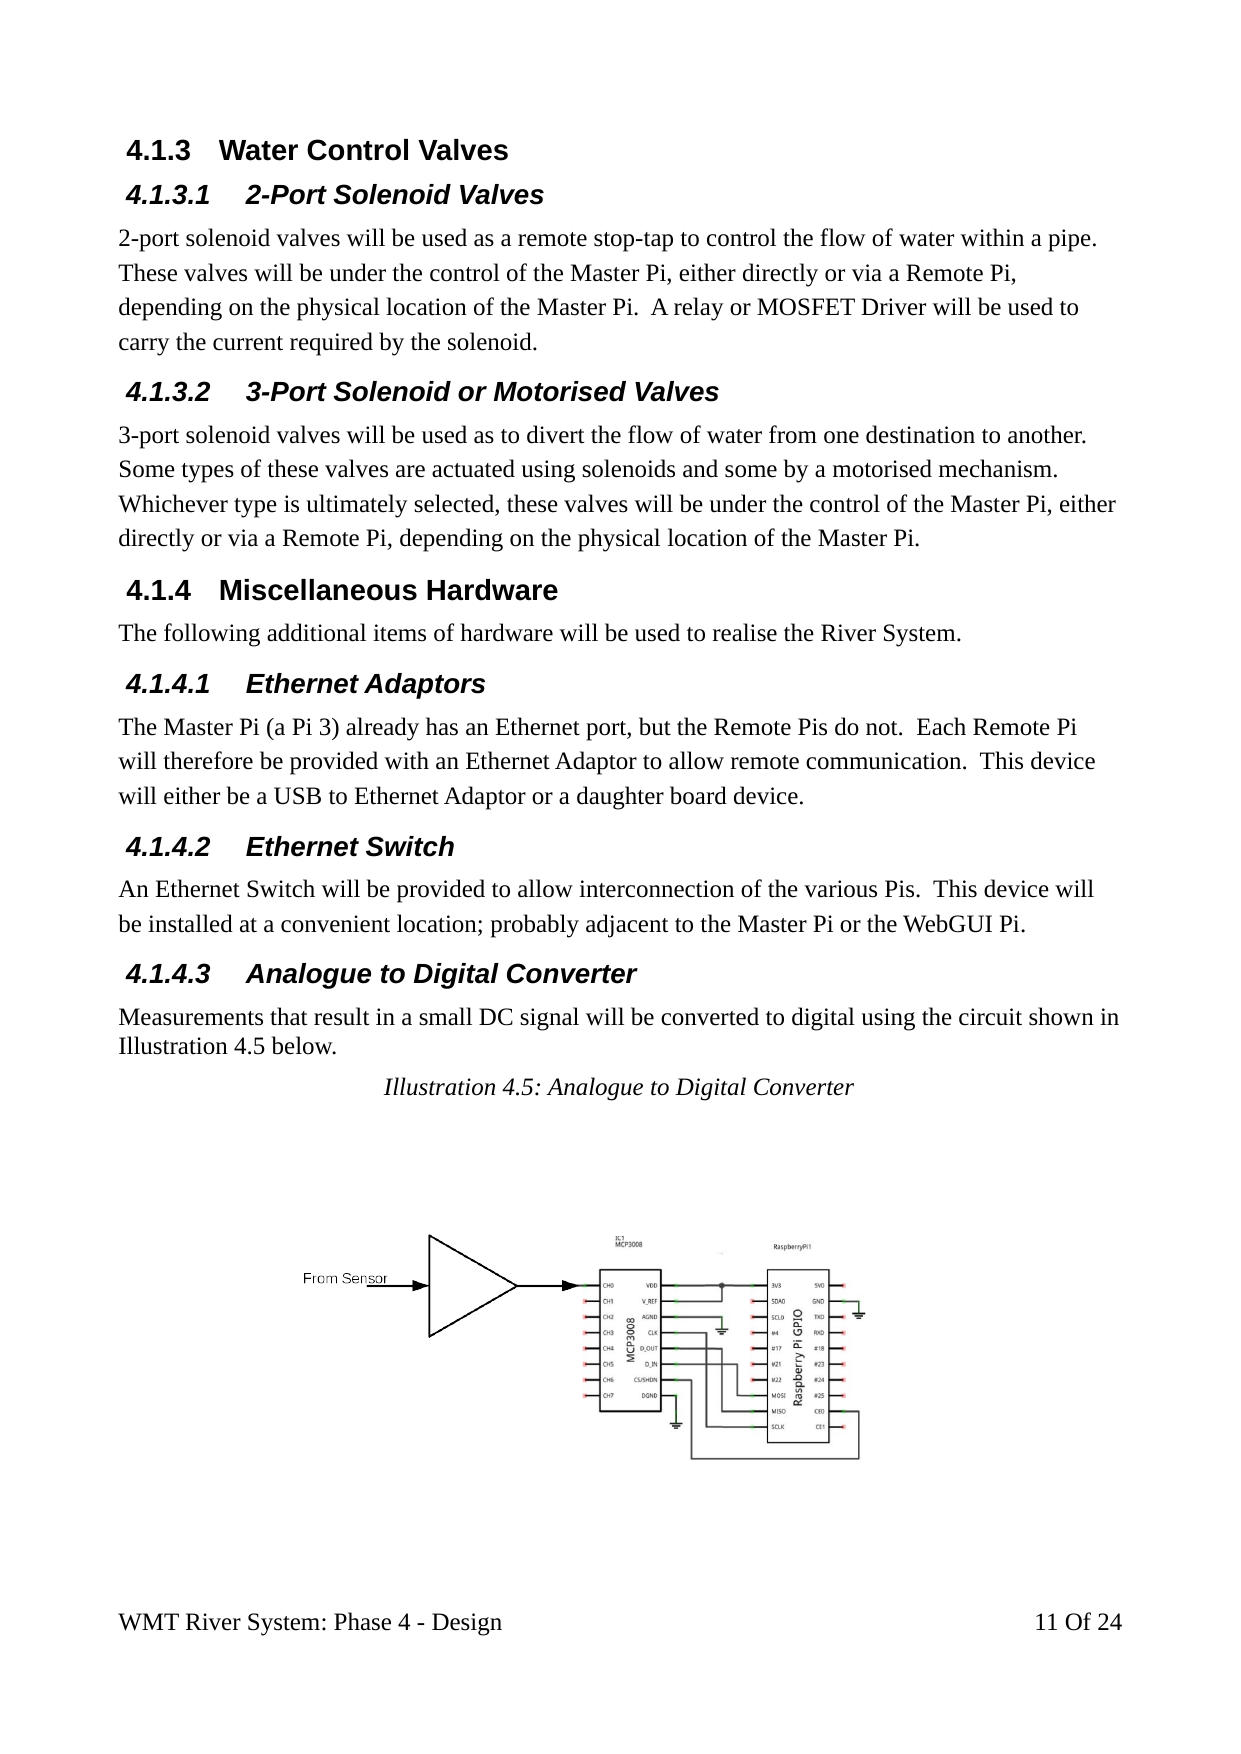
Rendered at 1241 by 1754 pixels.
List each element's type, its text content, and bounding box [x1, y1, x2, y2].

subtitle Miscellaneous Hardware [118, 572, 1122, 606]
text An Ethernet Switch will be provided to allow interconnection of the various Pis. This device will be installed at a convenient location; probably adjacent to the Master Pi or the WebGUI Pi. [118, 874, 1122, 938]
subtitle Ethernet Switch [118, 830, 1122, 862]
text The following additional items of hardware will be used to realise the River System. [118, 618, 1122, 647]
picture [262, 1113, 903, 1566]
subtitle Ethernet Adaptors [118, 668, 1122, 699]
subtitle 2-Port Solenoid Valves [118, 179, 1122, 211]
text 3-port solenoid valves will be used as to divert the flow of water from one destination to another. Some types of these valves are actuated using solenoids and some by a motorised mechanism. Whichever type is ultimately selected, these valves will be under the control of the Master Pi, either directly or via a Remote Pi, depending on the physical location of the Master Pi. [118, 420, 1122, 552]
subtitle 3-Port Solenoid or Motorised Valves [118, 376, 1122, 407]
text Measurements that result in a small DC signal will be converted to digital using the circuit shown in Illustration 4.5 below. [118, 1002, 1122, 1060]
text 2-port solenoid valves will be used as a remote stop-tap to control the flow of water within a pipe. These valves will be under the control of the Master Pi, either directly or via a Remote Pi, depending on the physical location of the Master Pi. A relay or MOSFET Driver will be used to carry the current required by the solenoid. [118, 223, 1122, 355]
text The Master Pi (a Pi 3) already has an Ethernet port, but the Remote Pis do not. Each Remote Pi will therefore be provided with an Ethernet Adaptor to allow remote communication. This device will either be a USB to Ethernet Adaptor or a daughter board device. [118, 712, 1122, 810]
text Illustration 4.5: Analogue to Digital Converter [118, 1072, 1122, 1101]
subtitle Analogue to Digital Converter [118, 958, 1122, 990]
subtitle Water Control Valves [118, 133, 1122, 166]
